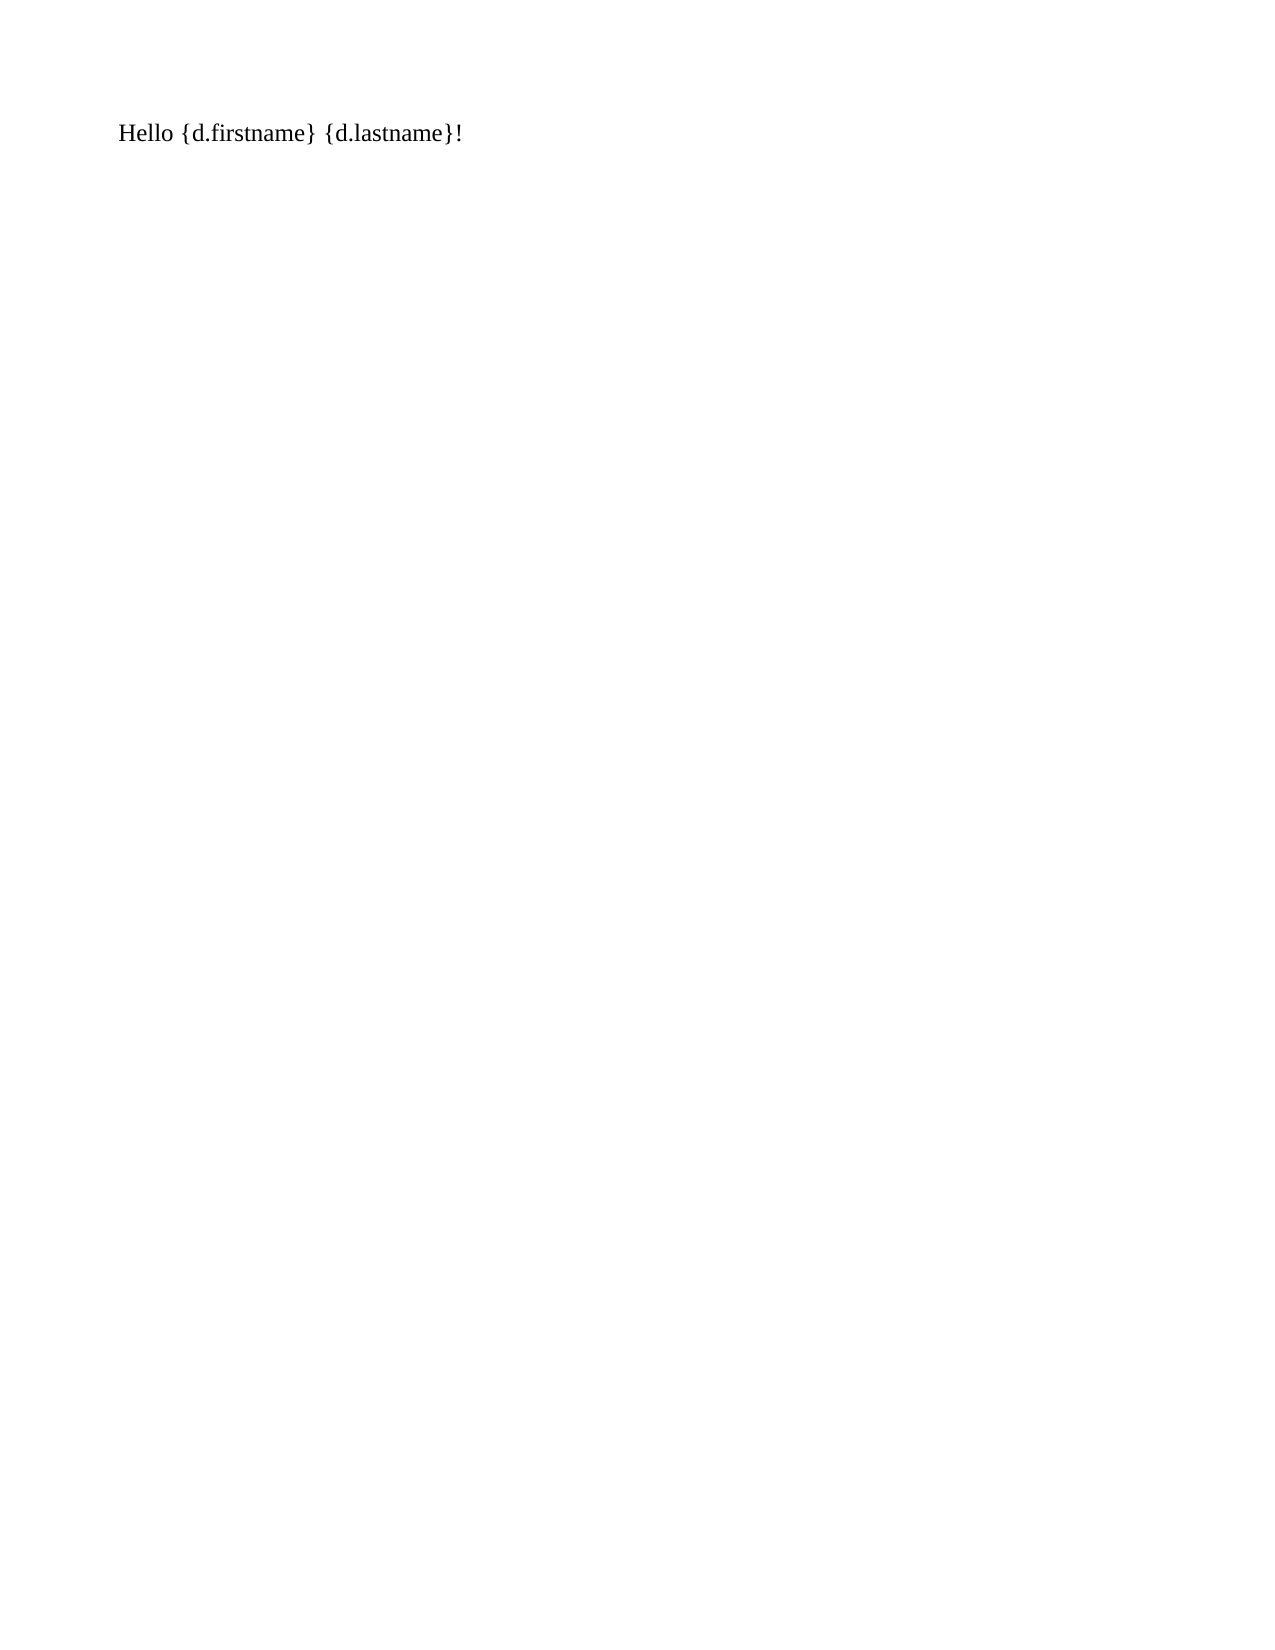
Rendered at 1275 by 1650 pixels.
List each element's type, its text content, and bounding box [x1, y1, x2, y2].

text Hello {d.firstname} {d.lastname}! [118, 118, 1157, 147]
